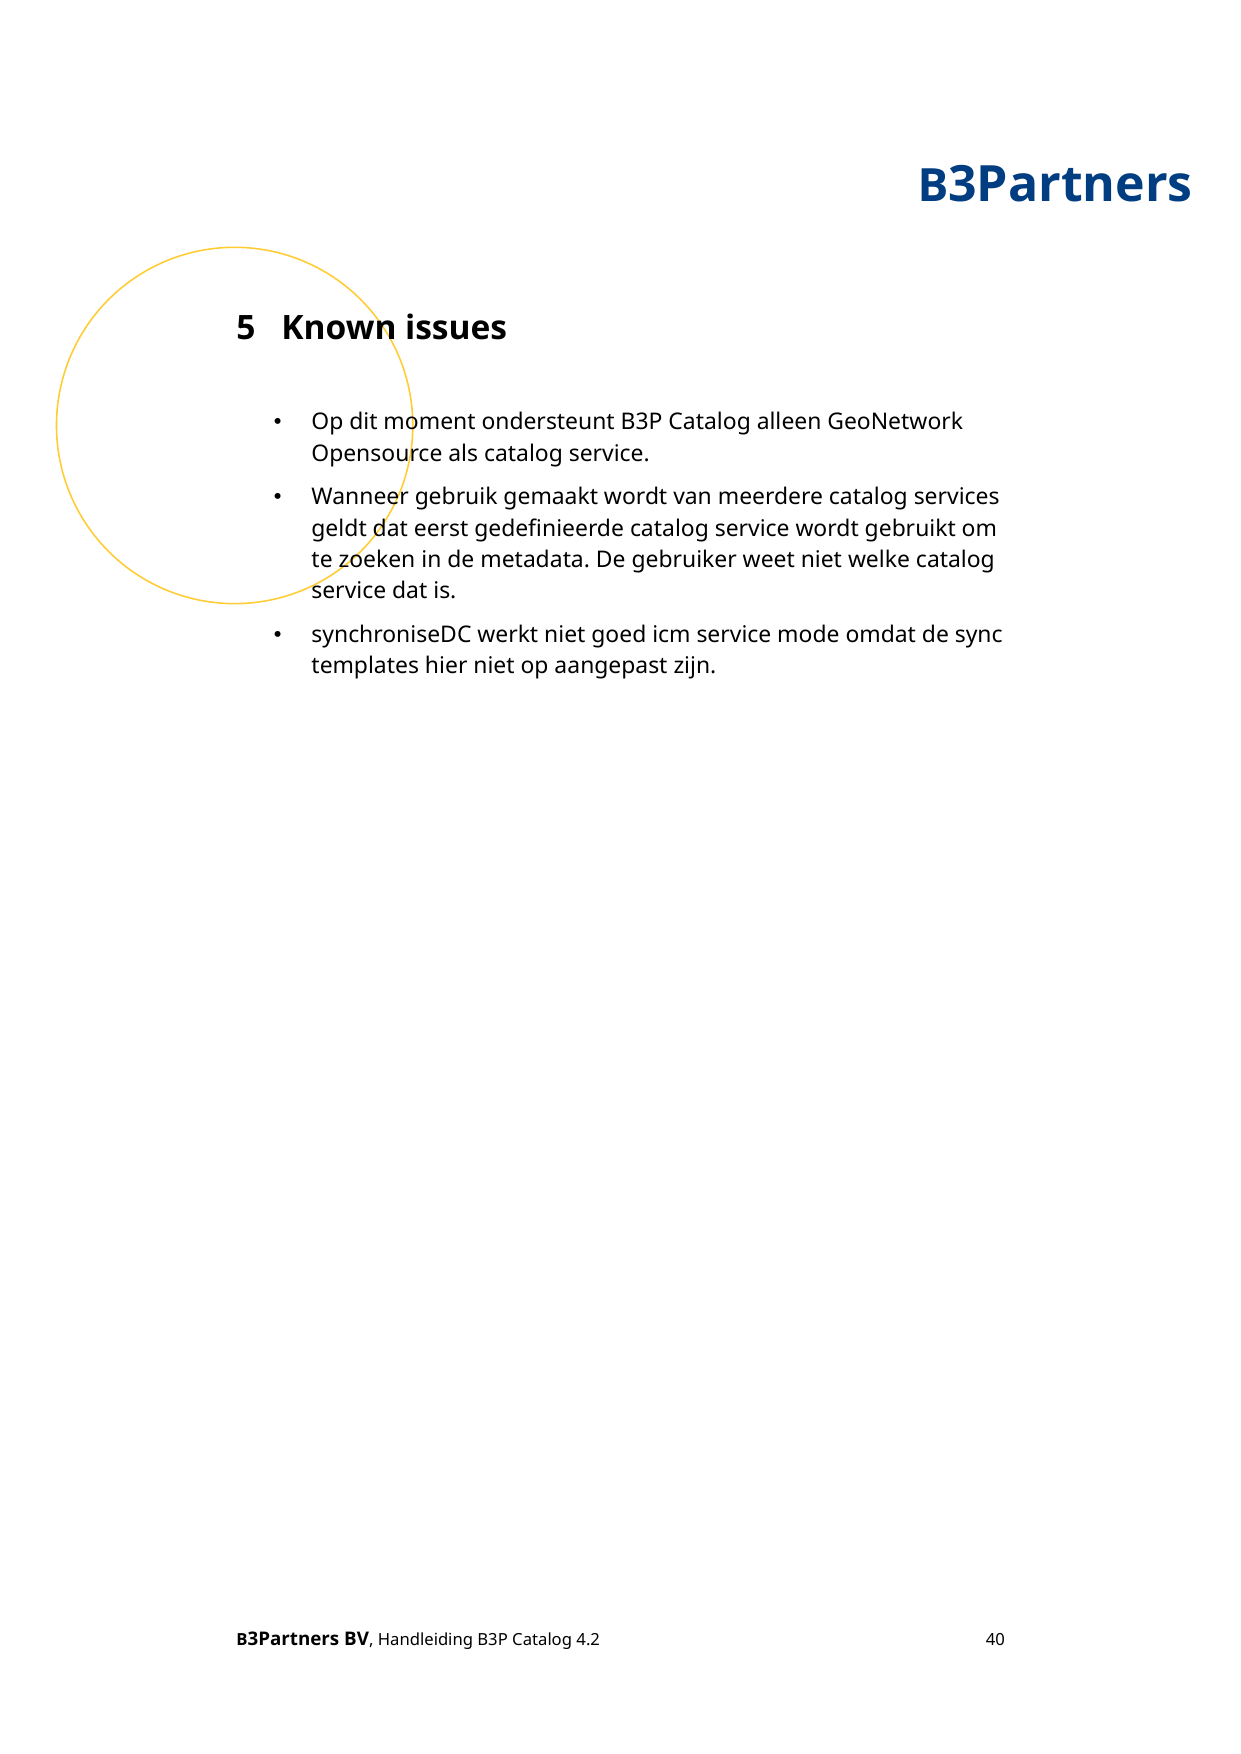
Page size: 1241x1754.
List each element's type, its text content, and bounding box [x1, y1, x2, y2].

list Op dit moment ondersteunt B3P Catalog alleen GeoNetwork Opensource als catalog service. [409, 405, 1004, 468]
list Wanneer gebruik gemaakt wordt van meerdere catalog services geldt dat eerst gedefinieerde catalog service wordt gebruikt om te zoeken in de metadata. De gebruiker weet niet welke catalog service dat is. [274, 480, 1004, 605]
subtitle Known issues [367, 303, 1004, 349]
list synchroniseDC werkt niet goed icm service mode omdat de sync templates hier niet op aangepast zijn. [274, 618, 1004, 680]
